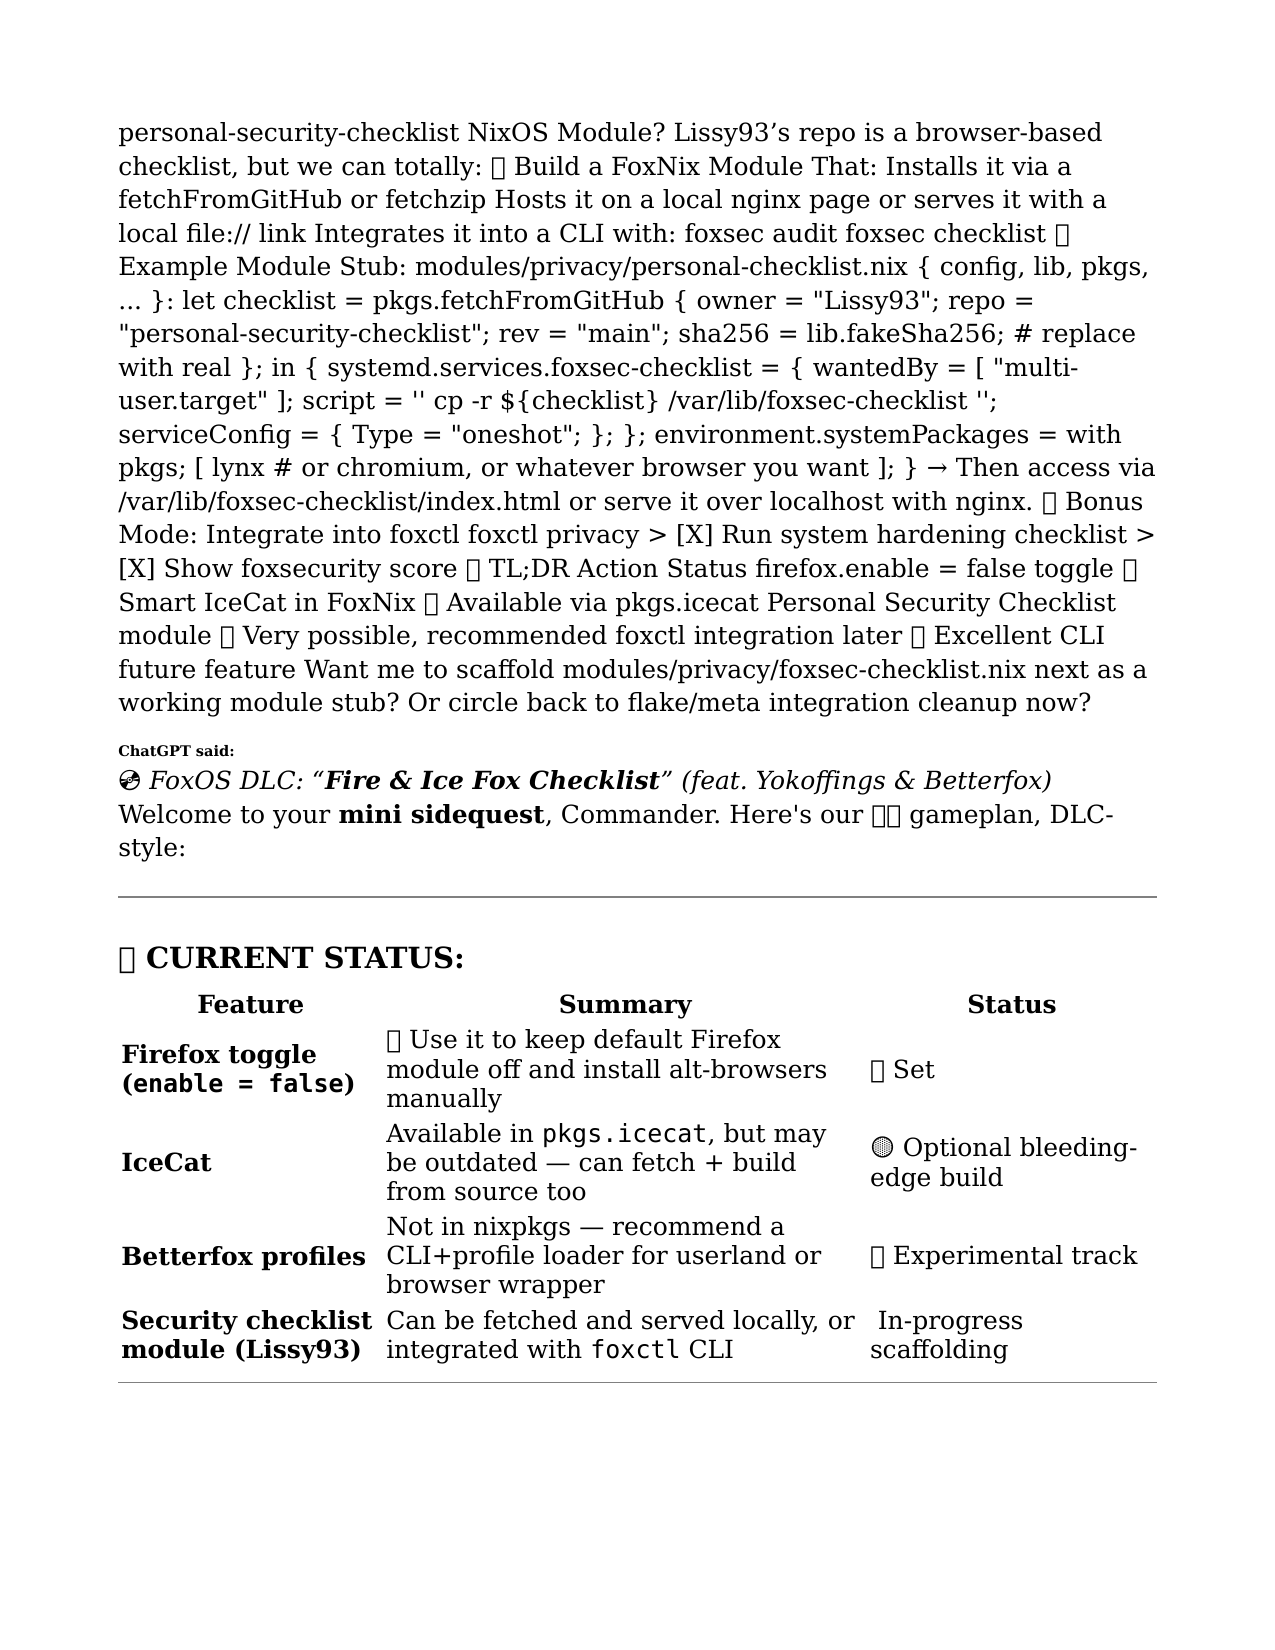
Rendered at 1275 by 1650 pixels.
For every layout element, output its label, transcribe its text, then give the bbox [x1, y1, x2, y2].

text 🦊💿 FoxOS DLC: “Fire & Ice Fox Checklist” (feat. Yokoffings & Betterfox) Welcome to your mini sidequest, Commander. Here's our 🧊🔥 gameplan, DLC-style: [118, 766, 1157, 863]
table_cell Security checklist module (Lissy93) [118, 1303, 383, 1367]
table_cell ✅ Set [867, 1023, 1157, 1116]
table_cell Not in nixpkgs — recommend a CLI+profile loader for userland or browser wrapper [383, 1210, 867, 1303]
table_cell Available in pkgs.icecat, but may be outdated — can fetch + build from source too [383, 1116, 867, 1209]
table_header Status [867, 988, 1157, 1023]
table_header Summary [383, 988, 867, 1023]
table_cell 🧪 Experimental track [867, 1210, 1157, 1303]
table_header Feature [118, 988, 383, 1023]
table_cell Can be fetched and served locally, or integrated with foxctl CLI [383, 1303, 867, 1367]
text foxos mini DLC sidequest *FREE*{think Hearthfire ;} firefox global /dev/arken/Yokoffings: betterfox profiles or CLI bleedeing edge IceCat fetching and building from source and personal security checklist module all the shiniest and modular bells and whistles a fox could fox if a fox could foxos as a fox wants CatchUp: 🦊 Perfect — welcome to the Fire *& Ice Fox Checklist, Commander. Let’s tackle all your points, one by one, FoxStyle™: 🧯 1. programs.firefox.enable = false; — Should You Keep It? ✅ Yes — keep it (if using firefox-devedition-bin) Setting programs.firefox.enable = false; ensures that the default Firefox module won’t accidentally be turned on elsewhere It disables module logic like browser MIME types, settings, and shell integration 🧠 Use firefox.enable = false; as a guardrail 💡 Then, install any browser you want (even multiple) via: environment.systemPackages = with pkgs; [ firefox-devedition-bin ]; 🔄 Optional Alternative (Advanced Setup) Use programs.firefox.enable = true; in shared/default-settings.nix Let home-level profiles override it (e.g., dev-edition, Betterfox) But then you must ensure no module-level or binary-level conflicts arise → For simplicity: disable Firefox module and just install the one you want. ❄️ 2. Getting IceCat in FoxNix? Yes, you can install IceCat in NixOS: environment.systemPackages = with pkgs; [ icecat ]; ⚠️ Note: IceCat builds can be outdated depending on nixpkgs channel. You can also build it from source via fetchFromGitHub + mkDerivation if you want bleeding edge. 🛡️ 3. Making personal-security-checklist NixOS Module? Lissy93’s repo is a browser-based checklist, but we can totally: ✅ Build a FoxNix Module That: Installs it via a fetchFromGitHub or fetchzip Hosts it on a local nginx page or serves it with a local file:// link Integrates it into a CLI with: foxsec audit foxsec checklist 🧩 Example Module Stub: modules/privacy/personal-checklist.nix { config, lib, pkgs, ... }: let checklist = pkgs.fetchFromGitHub { owner = "Lissy93"; repo = "personal-security-checklist"; rev = "main"; sha256 = lib.fakeSha256; # replace with real }; in { systemd.services.foxsec-checklist = { wantedBy = [ "multi-user.target" ]; script = '' cp -r ${checklist} /var/lib/foxsec-checklist ''; serviceConfig = { Type = "oneshot"; }; }; environment.systemPackages = with pkgs; [ lynx # or chromium, or whatever browser you want ]; } → Then access via /var/lib/foxsec-checklist/index.html or serve it over localhost with nginx. 🧠 Bonus Mode: Integrate into foxctl foxctl privacy > [X] Run system hardening checklist > [X] Show foxsecurity score 🧊 TL;DR Action Status firefox.enable = false toggle ✅ Smart IceCat in FoxNix ✅ Available via pkgs.icecat Personal Security Checklist module ✅ Very possible, recommended foxctl integration later 💡 Excellent CLI future feature Want me to scaffold modules/privacy/foxsec-checklist.nix next as a working module stub? Or circle back to flake/meta integration cleanup now? [118, 118, 1157, 717]
table_cell Firefox toggle (enable = false) [118, 1023, 383, 1116]
subtitle ChatGPT said: [118, 743, 1157, 760]
table_cell IceCat [118, 1116, 383, 1209]
table_cell 🟡 Optional bleeding-edge build [867, 1116, 1157, 1209]
table_cell Betterfox profiles [118, 1210, 383, 1303]
subtitle ✅ CURRENT STATUS: [118, 941, 1157, 975]
table_cell 🛠️ In-progress scaffolding [867, 1303, 1157, 1367]
table_cell ✅ Use it to keep default Firefox module off and install alt-browsers manually [383, 1023, 867, 1116]
